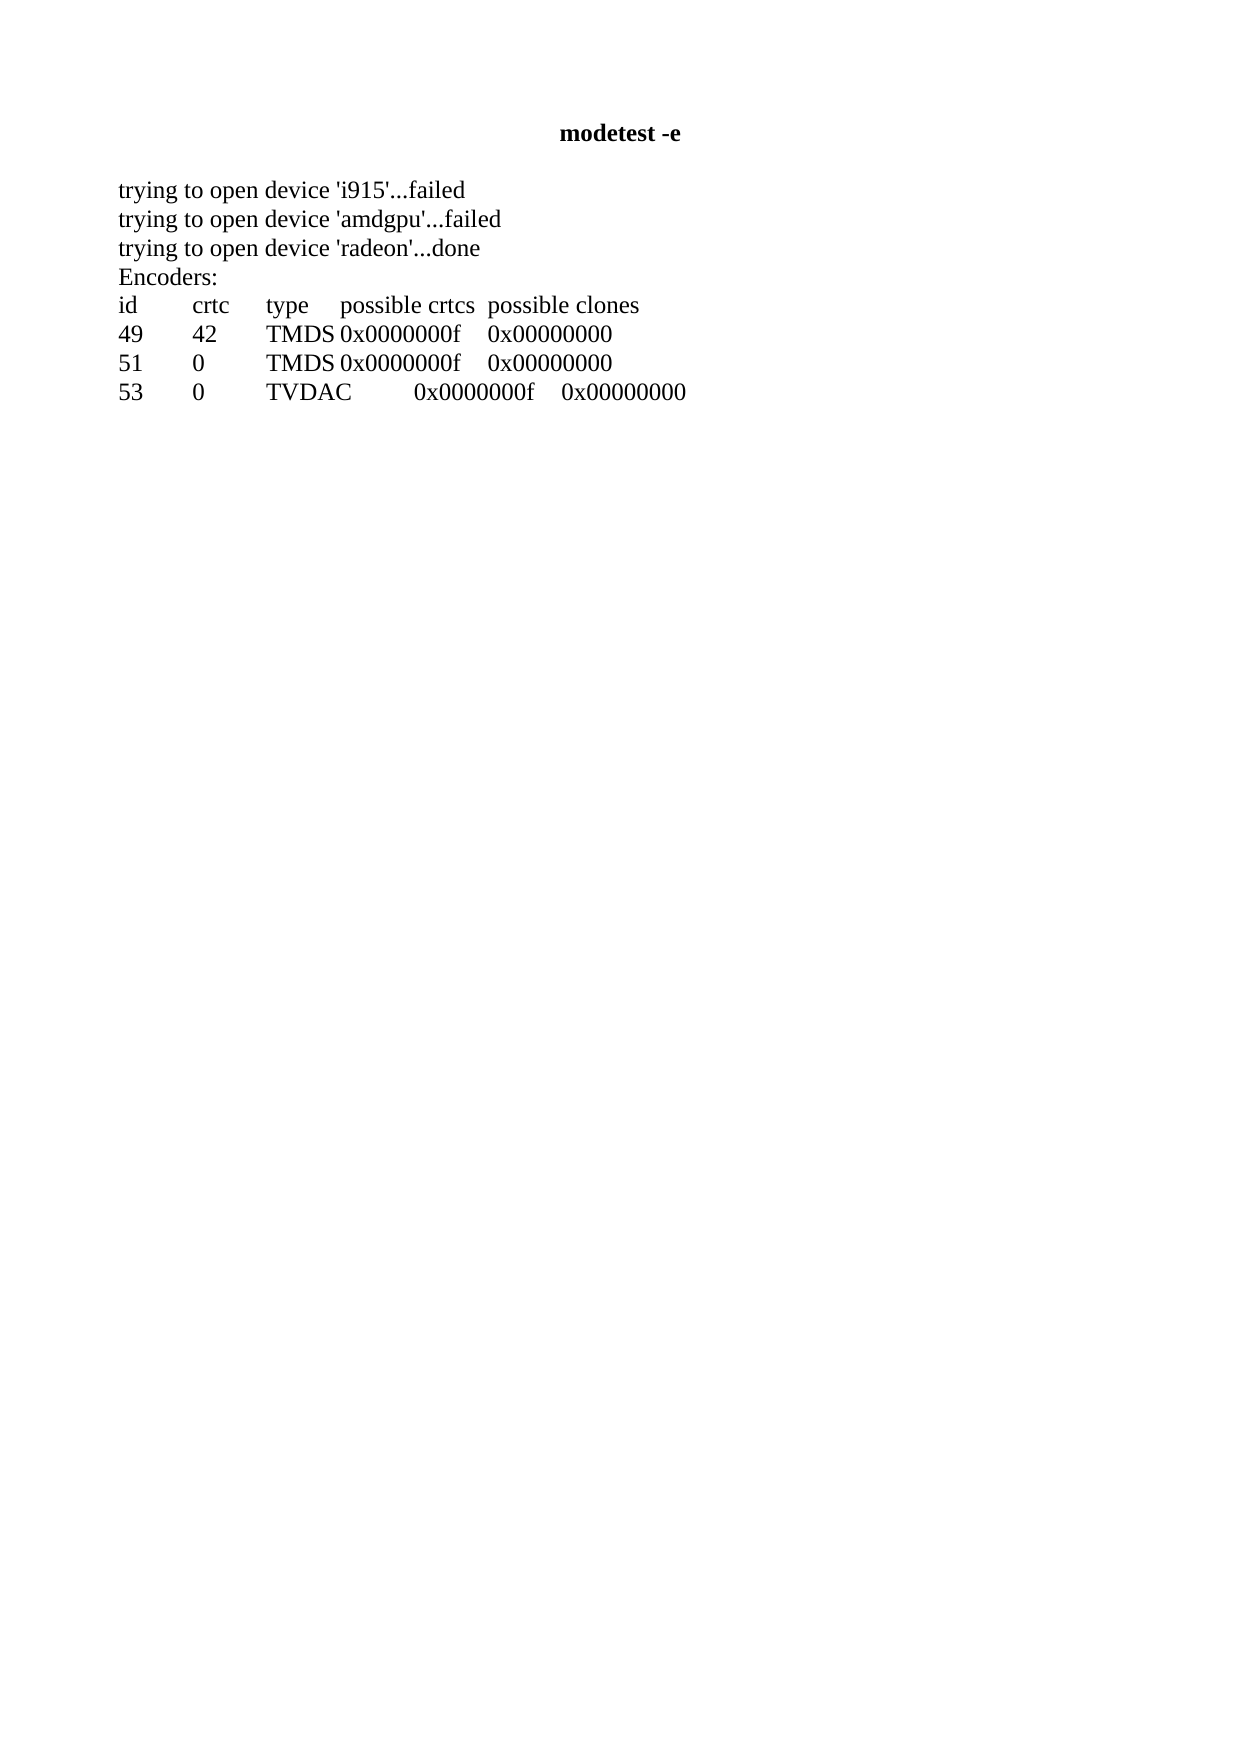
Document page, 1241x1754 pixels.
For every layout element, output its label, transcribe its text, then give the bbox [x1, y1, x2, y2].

text 53 0 TVDAC 0x0000000f 0x00000000 [118, 377, 1122, 406]
text 51 0 TMDS 0x0000000f 0x00000000 [118, 348, 1122, 377]
text 49 42 TMDS 0x0000000f 0x00000000 [118, 319, 1122, 348]
text id crtc type possible crtcs possible clones [118, 291, 1122, 319]
text trying to open device 'amdgpu'...failed [118, 204, 1122, 233]
text trying to open device 'i915'...failed [118, 176, 1122, 204]
text trying to open device 'radeon'...done [118, 233, 1122, 262]
text modetest -e [118, 118, 1122, 147]
text Encoders: [118, 262, 1122, 291]
